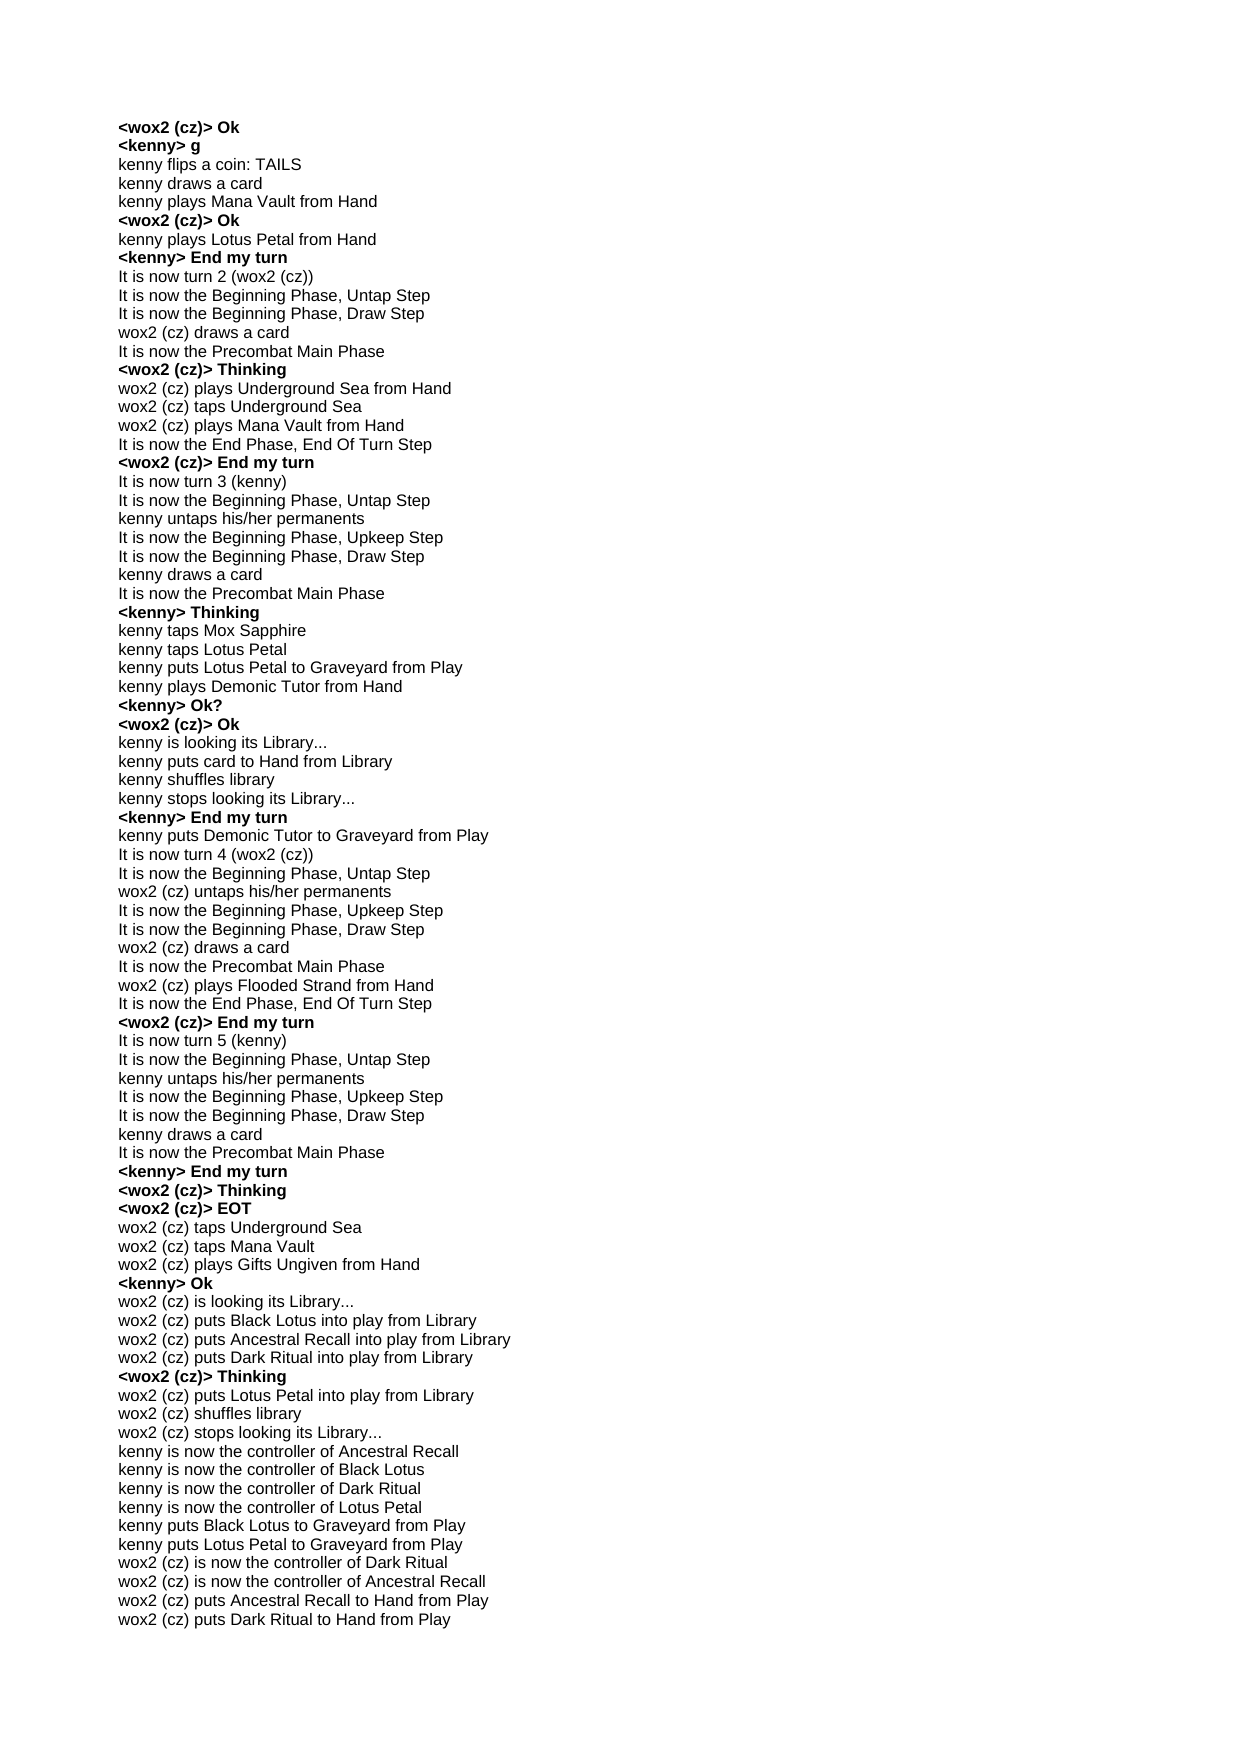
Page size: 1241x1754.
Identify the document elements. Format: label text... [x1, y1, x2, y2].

text It is now turn 3 (kenny) [118, 472, 1122, 491]
text <wox2 (cz)> Thinking [118, 361, 1122, 379]
text wox2 (cz) stops looking its Library... [118, 1423, 1122, 1442]
text wox2 (cz) puts Dark Ritual into play from Library [118, 1349, 1122, 1367]
text It is now the Beginning Phase, Draw Step [118, 920, 1122, 938]
text kenny draws a card [118, 566, 1122, 584]
text <kenny> g [118, 137, 1122, 155]
text <kenny> Thinking [118, 603, 1122, 622]
text It is now the Beginning Phase, Untap Step [118, 1050, 1122, 1069]
text kenny is now the controller of Ancestral Recall [118, 1442, 1122, 1461]
text kenny is looking its Library... [118, 733, 1122, 752]
text kenny draws a card [118, 1125, 1122, 1144]
text wox2 (cz) plays Underground Sea from Hand [118, 379, 1122, 398]
text kenny plays Lotus Petal from Hand [118, 230, 1122, 249]
text kenny is now the controller of Black Lotus [118, 1461, 1122, 1479]
text <wox2 (cz)> Thinking [118, 1181, 1122, 1199]
text kenny taps Lotus Petal [118, 640, 1122, 659]
text wox2 (cz) taps Mana Vault [118, 1237, 1122, 1256]
text wox2 (cz) puts Dark Ritual to Hand from Play [118, 1610, 1122, 1628]
text <kenny> Ok [118, 1274, 1122, 1293]
text <wox2 (cz)> Ok [118, 715, 1122, 733]
text <wox2 (cz)> EOT [118, 1199, 1122, 1218]
text <kenny> End my turn [118, 808, 1122, 827]
text kenny flips a coin: TAILS [118, 155, 1122, 174]
text <wox2 (cz)> Ok [118, 211, 1122, 230]
text wox2 (cz) draws a card [118, 938, 1122, 957]
text kenny puts Lotus Petal to Graveyard from Play [118, 659, 1122, 677]
text It is now the Beginning Phase, Untap Step [118, 864, 1122, 883]
text kenny stops looking its Library... [118, 789, 1122, 808]
text It is now the Precombat Main Phase [118, 957, 1122, 976]
text <wox2 (cz)> Ok [118, 118, 1122, 137]
text kenny plays Demonic Tutor from Hand [118, 677, 1122, 696]
text It is now the End Phase, End Of Turn Step [118, 994, 1122, 1013]
text It is now the Precombat Main Phase [118, 1144, 1122, 1162]
text wox2 (cz) is now the controller of Dark Ritual [118, 1554, 1122, 1572]
text It is now turn 5 (kenny) [118, 1032, 1122, 1050]
text wox2 (cz) is now the controller of Ancestral Recall [118, 1572, 1122, 1591]
text wox2 (cz) puts Ancestral Recall into play from Library [118, 1330, 1122, 1349]
text It is now the Beginning Phase, Draw Step [118, 1106, 1122, 1125]
text kenny is now the controller of Dark Ritual [118, 1479, 1122, 1498]
text It is now the Precombat Main Phase [118, 584, 1122, 603]
text kenny is now the controller of Lotus Petal [118, 1498, 1122, 1517]
text kenny puts Demonic Tutor to Graveyard from Play [118, 827, 1122, 845]
text It is now the Beginning Phase, Upkeep Step [118, 901, 1122, 920]
text wox2 (cz) puts Ancestral Recall to Hand from Play [118, 1591, 1122, 1610]
text kenny puts Lotus Petal to Graveyard from Play [118, 1535, 1122, 1554]
text kenny draws a card [118, 174, 1122, 193]
text It is now the Beginning Phase, Draw Step [118, 304, 1122, 323]
text wox2 (cz) taps Underground Sea [118, 398, 1122, 416]
text <kenny> Ok? [118, 696, 1122, 715]
text It is now the End Phase, End Of Turn Step [118, 435, 1122, 454]
text kenny untaps his/her permanents [118, 1069, 1122, 1088]
text It is now the Precombat Main Phase [118, 342, 1122, 361]
text kenny taps Mox Sapphire [118, 622, 1122, 640]
text wox2 (cz) shuffles library [118, 1405, 1122, 1423]
text wox2 (cz) untaps his/her permanents [118, 883, 1122, 901]
text wox2 (cz) plays Flooded Strand from Hand [118, 976, 1122, 994]
text It is now the Beginning Phase, Untap Step [118, 491, 1122, 510]
text It is now turn 4 (wox2 (cz)) [118, 845, 1122, 864]
text wox2 (cz) plays Gifts Ungiven from Hand [118, 1256, 1122, 1274]
text wox2 (cz) draws a card [118, 323, 1122, 342]
text wox2 (cz) is looking its Library... [118, 1293, 1122, 1311]
text kenny shuffles library [118, 771, 1122, 789]
text It is now the Beginning Phase, Draw Step [118, 547, 1122, 566]
text <wox2 (cz)> Thinking [118, 1367, 1122, 1386]
text kenny puts Black Lotus to Graveyard from Play [118, 1517, 1122, 1535]
text It is now the Beginning Phase, Untap Step [118, 286, 1122, 304]
text <kenny> End my turn [118, 1162, 1122, 1181]
text It is now the Beginning Phase, Upkeep Step [118, 1088, 1122, 1106]
text kenny untaps his/her permanents [118, 510, 1122, 528]
text wox2 (cz) taps Underground Sea [118, 1218, 1122, 1237]
text kenny puts card to Hand from Library [118, 752, 1122, 771]
text kenny plays Mana Vault from Hand [118, 193, 1122, 211]
text wox2 (cz) plays Mana Vault from Hand [118, 416, 1122, 435]
text <kenny> End my turn [118, 249, 1122, 267]
text <wox2 (cz)> End my turn [118, 1013, 1122, 1032]
text <wox2 (cz)> End my turn [118, 454, 1122, 472]
text It is now turn 2 (wox2 (cz)) [118, 267, 1122, 286]
text wox2 (cz) puts Lotus Petal into play from Library [118, 1386, 1122, 1405]
text wox2 (cz) puts Black Lotus into play from Library [118, 1311, 1122, 1330]
text It is now the Beginning Phase, Upkeep Step [118, 528, 1122, 547]
